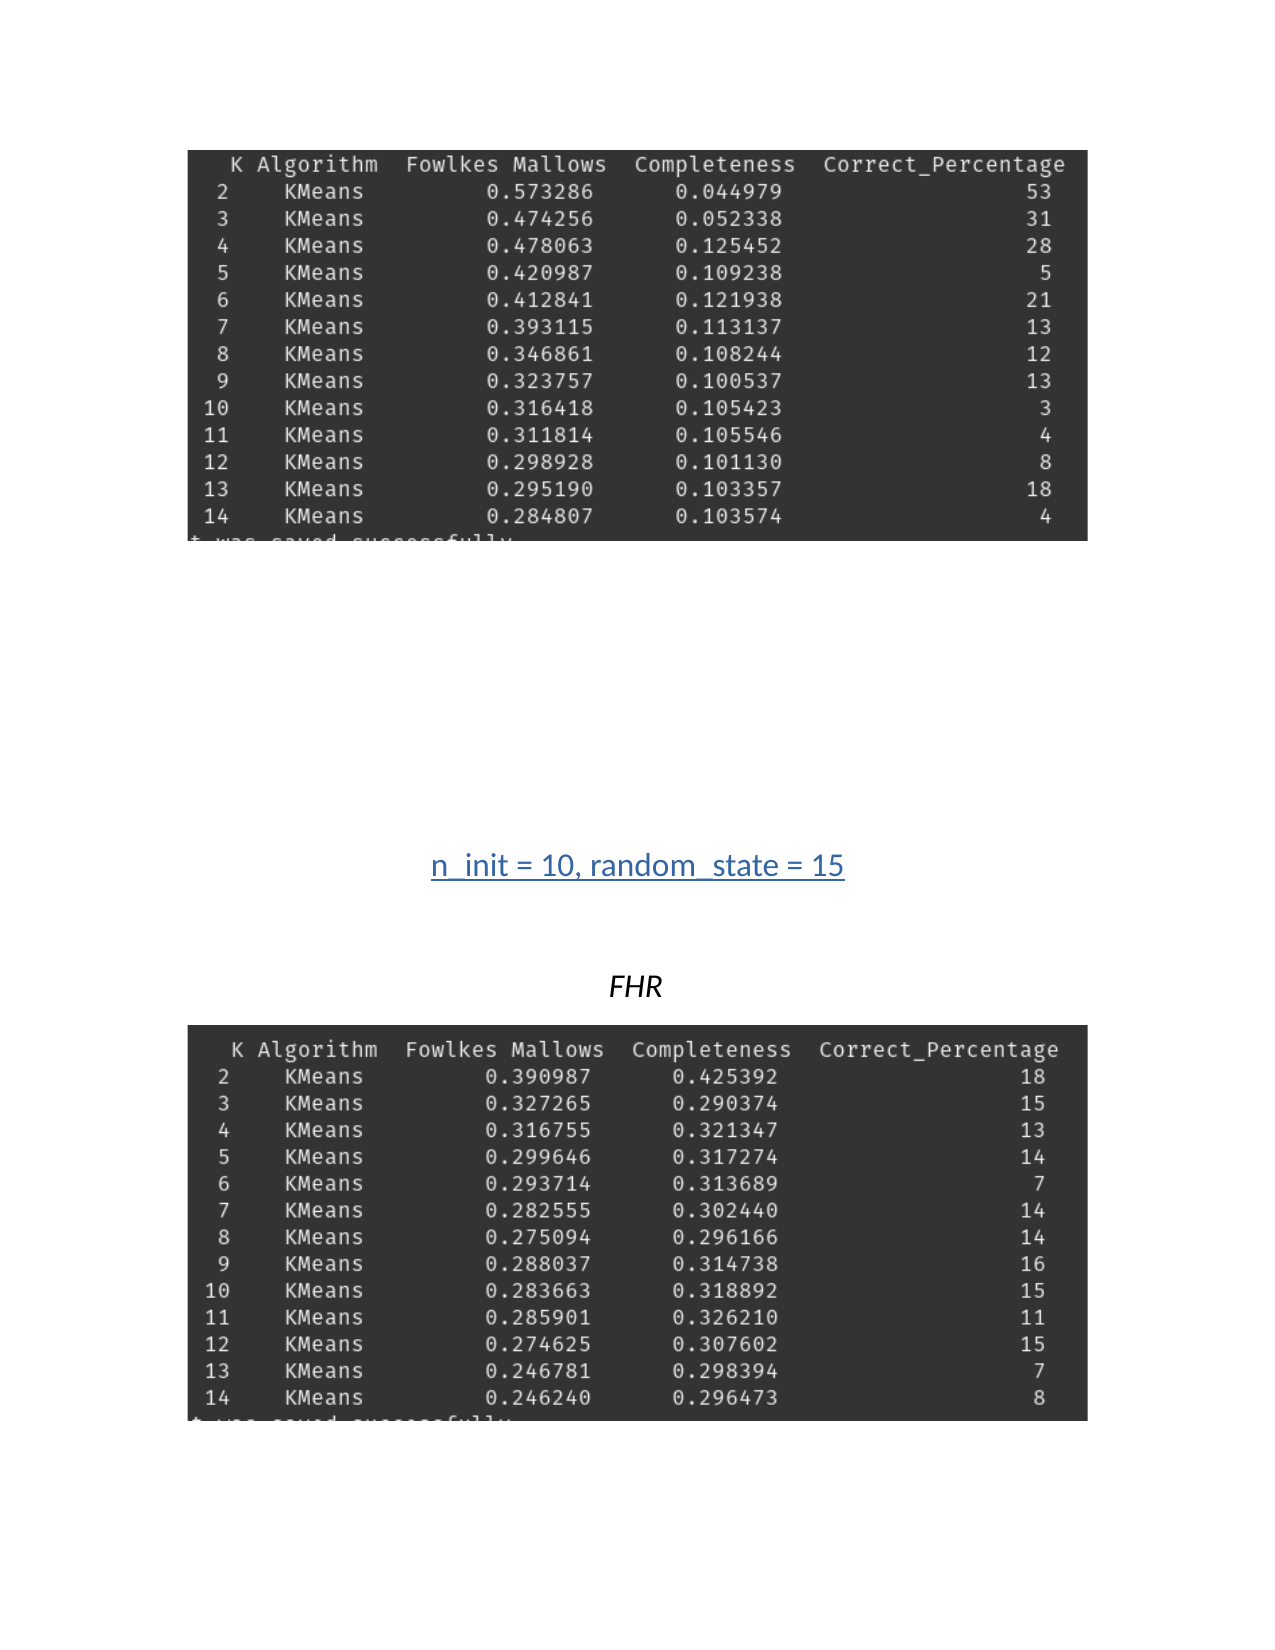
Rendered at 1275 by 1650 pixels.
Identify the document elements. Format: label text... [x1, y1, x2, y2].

text FHR [187, 965, 1087, 1006]
text n_init = 10, random_state = 15 [187, 844, 1087, 885]
picture [187, 1025, 1088, 1421]
picture [187, 150, 1088, 541]
